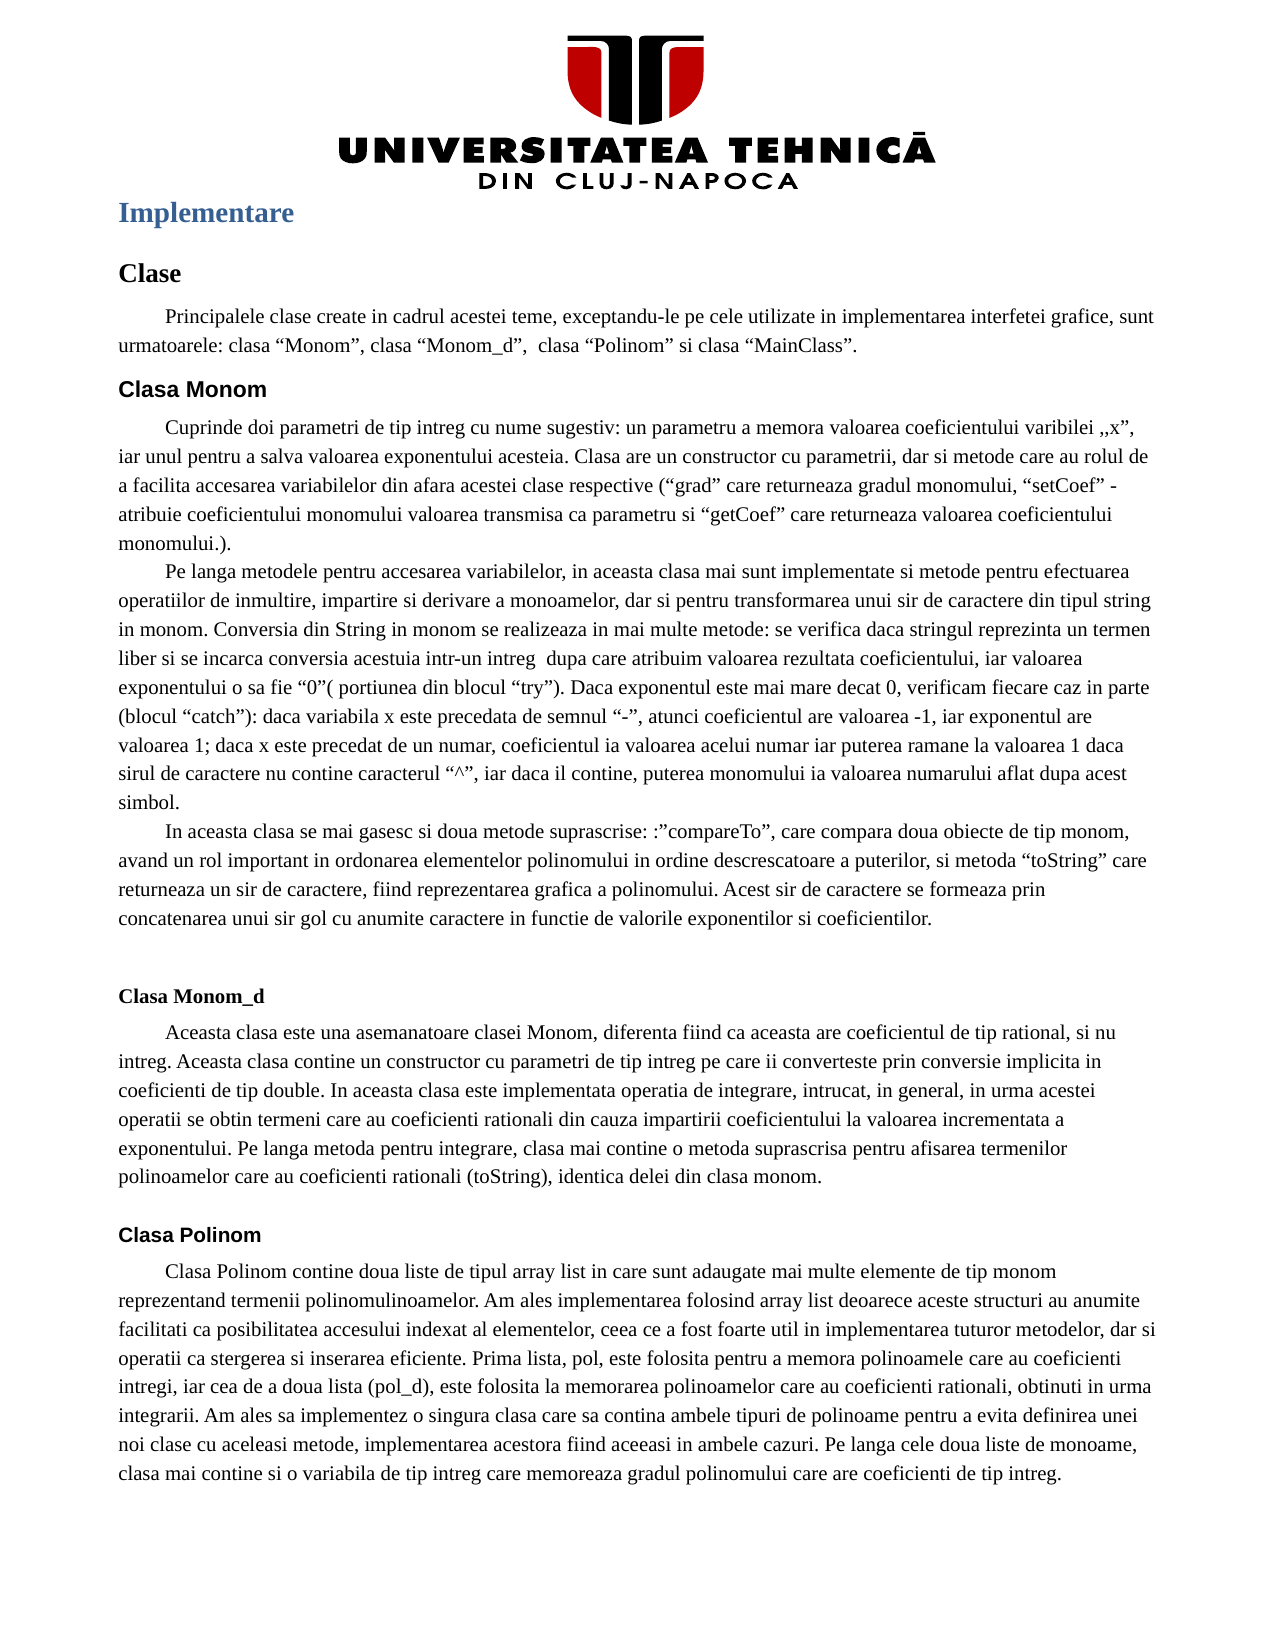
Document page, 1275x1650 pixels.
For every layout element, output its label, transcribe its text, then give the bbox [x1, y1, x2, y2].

text Cuprinde doi parametri de tip intreg cu nume sugestiv: un parametru a memora valoarea coeficientului varibilei ,,x”, iar unul pentru a salva valoarea exponentului acesteia. Clasa are un constructor cu parametrii, dar si metode care au rolul de a facilita accesarea variabilelor din afara acestei clase respective (“grad” care returneaza gradul monomului, “setCoef” - atribuie coeficientului monomului valoarea transmisa ca parametru si “getCoef” care returneaza valoarea coeficientului monomului.). [118, 415, 1157, 554]
text Pe langa metodele pentru accesarea variabilelor, in aceasta clasa mai sunt implementate si metode pentru efectuarea operatiilor de inmultire, impartire si derivare a monoamelor, dar si pentru transformarea unui sir de caractere din tipul string in monom. Conversia din String in monom se realizeaza in mai multe metode: se verifica daca stringul reprezinta un termen liber si se incarca conversia acestuia intr-un intreg dupa care atribuim valoarea rezultata coeficientului, iar valoarea exponentului o sa fie “0”( portiunea din blocul “try”). Daca exponentul este mai mare decat 0, verificam fiecare caz in parte (blocul “catch”): daca variabila x este precedata de semnul “-”, atunci coeficientul are valoarea -1, iar exponentul are valoarea 1; daca x este precedat de un numar, coeficientul ia valoarea acelui numar iar puterea ramane la valoarea 1 daca sirul de caractere nu contine caracterul “^”, iar daca il contine, puterea monomului ia valoarea numarului aflat dupa acest simbol. [118, 559, 1157, 814]
subtitle Clase [118, 257, 1157, 288]
subtitle Clasa Polinom [118, 1222, 1157, 1246]
subtitle Clasa Monom [118, 376, 1157, 403]
text In aceasta clasa se mai gasesc si doua metode suprascrise: :”compareTo”, care compara doua obiecte de tip monom, avand un rol important in ordonarea elementelor polinomului in ordine descrescatoare a puterilor, si metoda “toString” care returneaza un sir de caractere, fiind reprezentarea grafica a polinomului. Acest sir de caractere se formeaza prin concatenarea unui sir gol cu anumite caractere in functie de valorile exponentilor si coeficientilor. [118, 819, 1157, 930]
text Principalele clase create in cadrul acestei teme, exceptandu-le pe cele utilizate in implementarea interfetei grafice, sunt urmatoarele: clasa “Monom”, clasa “Monom_d”, clasa “Polinom” si clasa “MainClass”. [118, 304, 1157, 357]
subtitle Clasa Monom_d [118, 983, 1157, 1008]
subtitle Implementare [118, 195, 1157, 228]
text Aceasta clasa este una asemanatoare clasei Monom, diferenta fiind ca aceasta are coeficientul de tip rational, si nu intreg. Aceasta clasa contine un constructor cu parametri de tip intreg pe care ii converteste prin conversie implicita in coeficienti de tip double. In aceasta clasa este implementata operatia de integrare, intrucat, in general, in urma acestei operatii se obtin termeni care au coeficienti rationali din cauza impartirii coeficientului la valoarea incrementata a exponentului. Pe langa metoda pentru integrare, clasa mai contine o metoda suprascrisa pentru afisarea termenilor polinoamelor care au coeficienti rationali (toString), identica delei din clasa monom. [118, 1020, 1157, 1188]
text Clasa Polinom contine doua liste de tipul array list in care sunt adaugate mai multe elemente de tip monom reprezentand termenii polinomulinoamelor. Am ales implementarea folosind array list deoarece aceste structuri au anumite facilitati ca posibilitatea accesului indexat al elementelor, ceea ce a fost foarte util in implementarea tuturor metodelor, dar si operatii ca stergerea si inserarea eficiente. Prima lista, pol, este folosita pentru a memora polinoamele care au coeficienti intregi, iar cea de a doua lista (pol_d), este folosita la memorarea polinoamelor care au coeficienti rationali, obtinuti in urma integrarii. Am ales sa implementez o singura clasa care sa contina ambele tipuri de polinoame pentru a evita definirea unei noi clase cu aceleasi metode, implementarea acestora fiind aceeasi in ambele cazuri. Pe langa cele doua liste de monoame, clasa mai contine si o variabila de tip intreg care memoreaza gradul polinomului care are coeficienti de tip intreg. [118, 1259, 1157, 1485]
